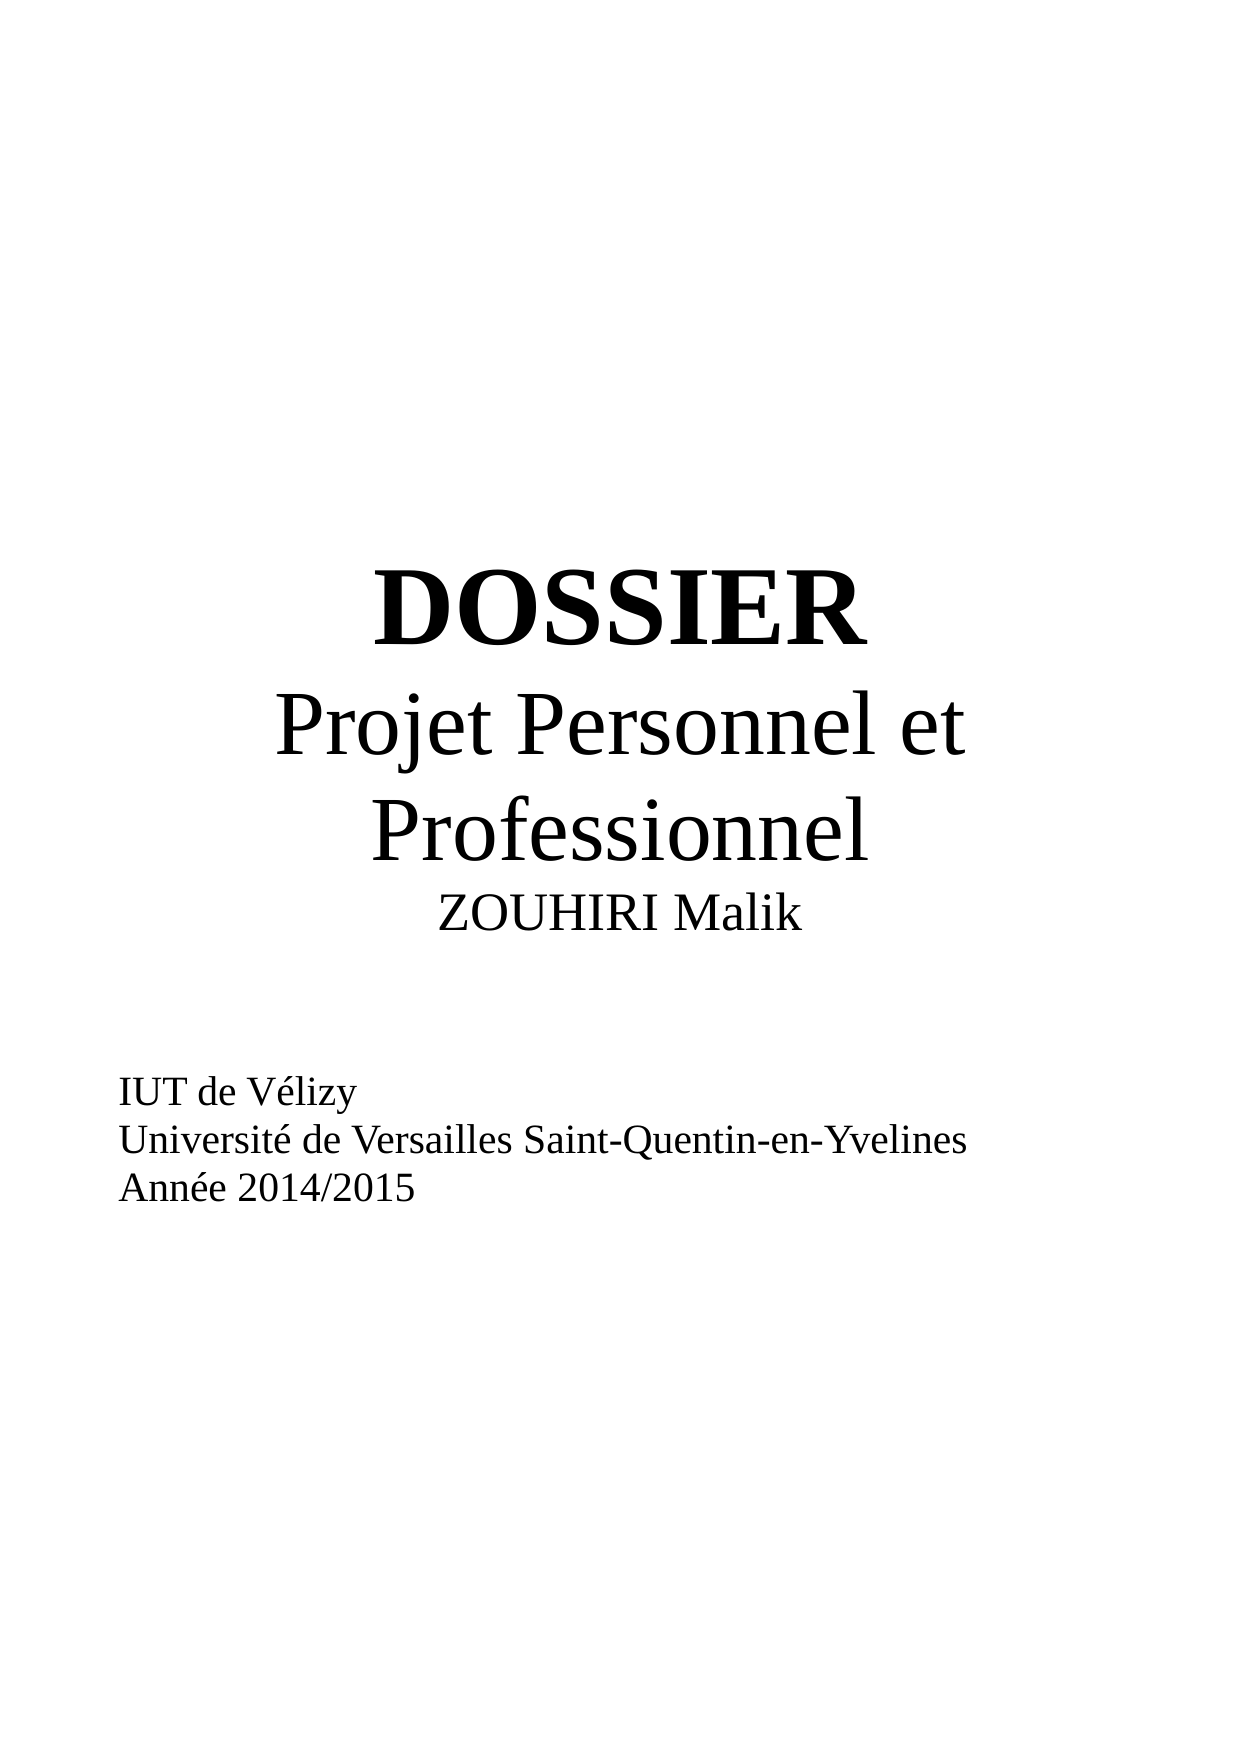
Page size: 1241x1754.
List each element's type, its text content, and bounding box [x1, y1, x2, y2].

text ZOUHIRI Malik [118, 880, 1122, 942]
text DOSSIER [118, 540, 1122, 669]
text IUT de Vélizy [118, 1067, 1122, 1115]
text Année 2014/2015 [118, 1163, 1122, 1211]
text Projet Personnel et Professionnel [118, 669, 1122, 880]
text Université de Versailles Saint-Quentin-en-Yvelines [118, 1115, 1122, 1163]
